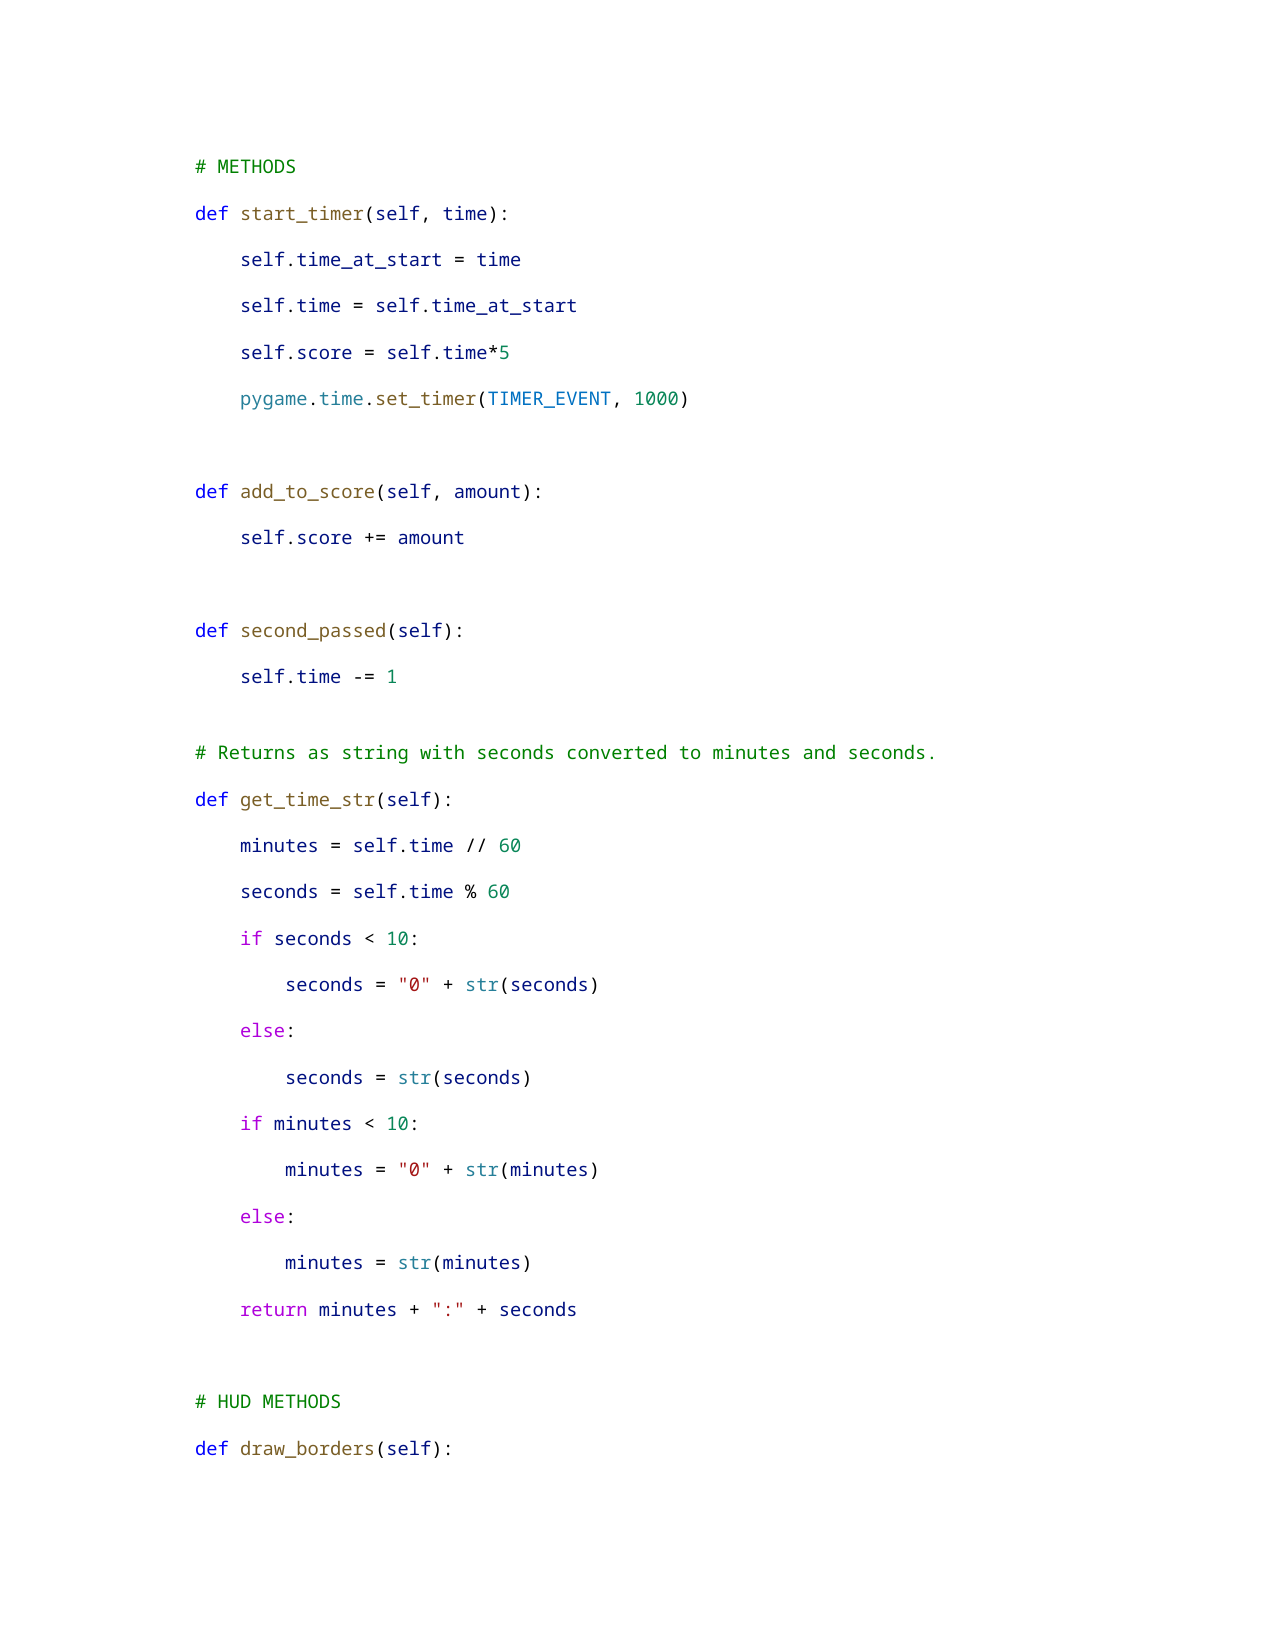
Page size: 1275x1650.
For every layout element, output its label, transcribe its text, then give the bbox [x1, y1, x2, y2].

text if seconds < 10: [150, 921, 1125, 951]
text seconds = str(seconds) [150, 1060, 1125, 1090]
text pygame.time.set_timer(TIMER_EVENT, 1000) [150, 382, 1125, 411]
text else: [150, 1014, 1125, 1044]
text self.time -= 1 [150, 660, 1125, 719]
text seconds = "0" + str(seconds) [150, 968, 1125, 997]
text if minutes < 10: [150, 1107, 1125, 1136]
text def start_timer(self, time): [150, 196, 1125, 226]
text self.time = self.time_at_start [150, 289, 1125, 319]
text def second_passed(self): [150, 613, 1125, 643]
text self.score = self.time*5 [150, 335, 1125, 365]
text def add_to_score(self, amount): [150, 474, 1125, 504]
text # METHODS [150, 150, 1125, 180]
text minutes = str(minutes) [150, 1246, 1125, 1276]
text def draw_borders(self): [150, 1431, 1125, 1461]
text def get_time_str(self): [150, 782, 1125, 812]
text return minutes + ":" + seconds [150, 1292, 1125, 1322]
text self.time_at_start = time [150, 243, 1125, 272]
text seconds = self.time % 60 [150, 875, 1125, 905]
text self.score += amount [150, 521, 1125, 551]
text # Returns as string with seconds converted to minutes and seconds. [150, 736, 1125, 766]
text minutes = "0" + str(minutes) [150, 1153, 1125, 1183]
text # HUD METHODS [150, 1385, 1125, 1414]
text else: [150, 1199, 1125, 1229]
text minutes = self.time // 60 [150, 829, 1125, 858]
